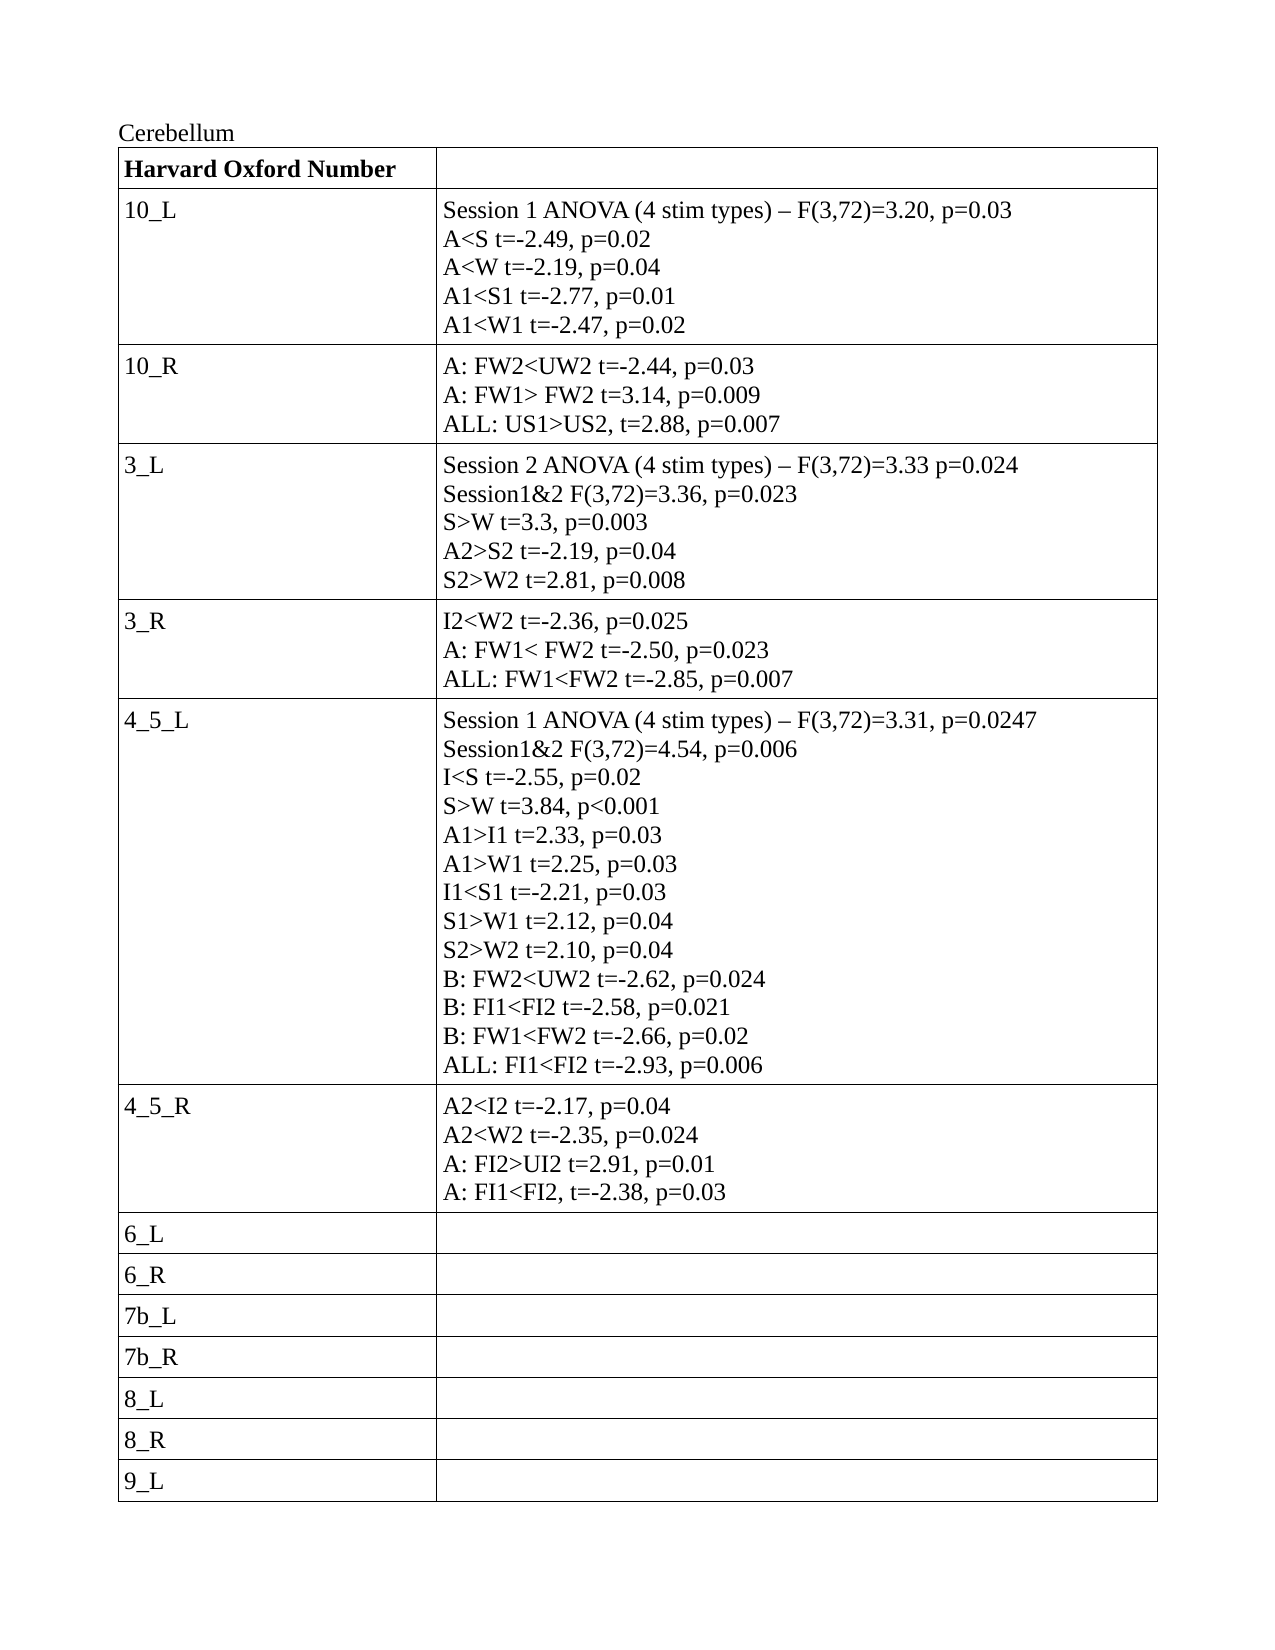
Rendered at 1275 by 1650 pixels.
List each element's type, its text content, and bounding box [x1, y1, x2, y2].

table_cell [437, 1378, 1157, 1418]
table_cell A2<I2 t=-2.17, p=0.04 A2<W2 t=-2.35, p=0.024 A: FI2>UI2 t=2.91, p=0.01 A: FI1<FI2, t=-2.38, p=0.03 [437, 1085, 1157, 1212]
table_cell Session 1 ANOVA (4 stim types) – F(3,72)=3.31, p=0.0247 Session1&2 F(3,72)=4.54, p=0.006 I<S t=-2.55, p=0.02 S>W t=3.84, p<0.001 A1>I1 t=2.33, p=0.03 A1>W1 t=2.25, p=0.03 I1<S1 t=-2.21, p=0.03 S1>W1 t=2.12, p=0.04 S2>W2 t=2.10, p=0.04 B: FW2<UW2 t=-2.62, p=0.024 B: FI1<FI2 t=-2.58, p=0.021 B: FW1<FW2 t=-2.66, p=0.02 ALL: FI1<FI2 t=-2.93, p=0.006 [437, 699, 1157, 1084]
table_cell 3_L [119, 444, 436, 599]
table_header [437, 148, 1157, 188]
table_cell 7b_L [119, 1295, 436, 1336]
table_cell Session 2 ANOVA (4 stim types) – F(3,72)=3.33 p=0.024 Session1&2 F(3,72)=3.36, p=0.023 S>W t=3.3, p=0.003 A2>S2 t=-2.19, p=0.04 S2>W2 t=2.81, p=0.008 [437, 444, 1157, 599]
table_cell [437, 1213, 1157, 1253]
table_cell 6_R [119, 1254, 436, 1294]
table_header Harvard Oxford Number [119, 148, 436, 188]
table_cell 10_R [119, 345, 436, 443]
table_cell 6_L [119, 1213, 436, 1253]
table_cell [437, 1295, 1157, 1336]
table_cell A: FW2<UW2 t=-2.44, p=0.03 A: FW1> FW2 t=3.14, p=0.009 ALL: US1>US2, t=2.88, p=0.007 [437, 345, 1157, 443]
table_cell 4_5_R [119, 1085, 436, 1212]
text Cerebellum [118, 118, 1157, 147]
table_cell 7b_R [119, 1337, 436, 1377]
table_cell [437, 1337, 1157, 1377]
table_cell 4_5_L [119, 699, 436, 1084]
table_cell 9_L [119, 1460, 436, 1501]
table_cell Session 1 ANOVA (4 stim types) – F(3,72)=3.20, p=0.03 A<S t=-2.49, p=0.02 A<W t=-2.19, p=0.04 A1<S1 t=-2.77, p=0.01 A1<W1 t=-2.47, p=0.02 [437, 189, 1157, 344]
table_cell I2<W2 t=-2.36, p=0.025 A: FW1< FW2 t=-2.50, p=0.023 ALL: FW1<FW2 t=-2.85, p=0.007 [437, 600, 1157, 698]
table_cell [437, 1254, 1157, 1294]
table_cell 3_R [119, 600, 436, 698]
table_cell [437, 1460, 1157, 1501]
table_cell [437, 1419, 1157, 1459]
table_cell 8_R [119, 1419, 436, 1459]
table_cell 10_L [119, 189, 436, 344]
table_cell 8_L [119, 1378, 436, 1418]
